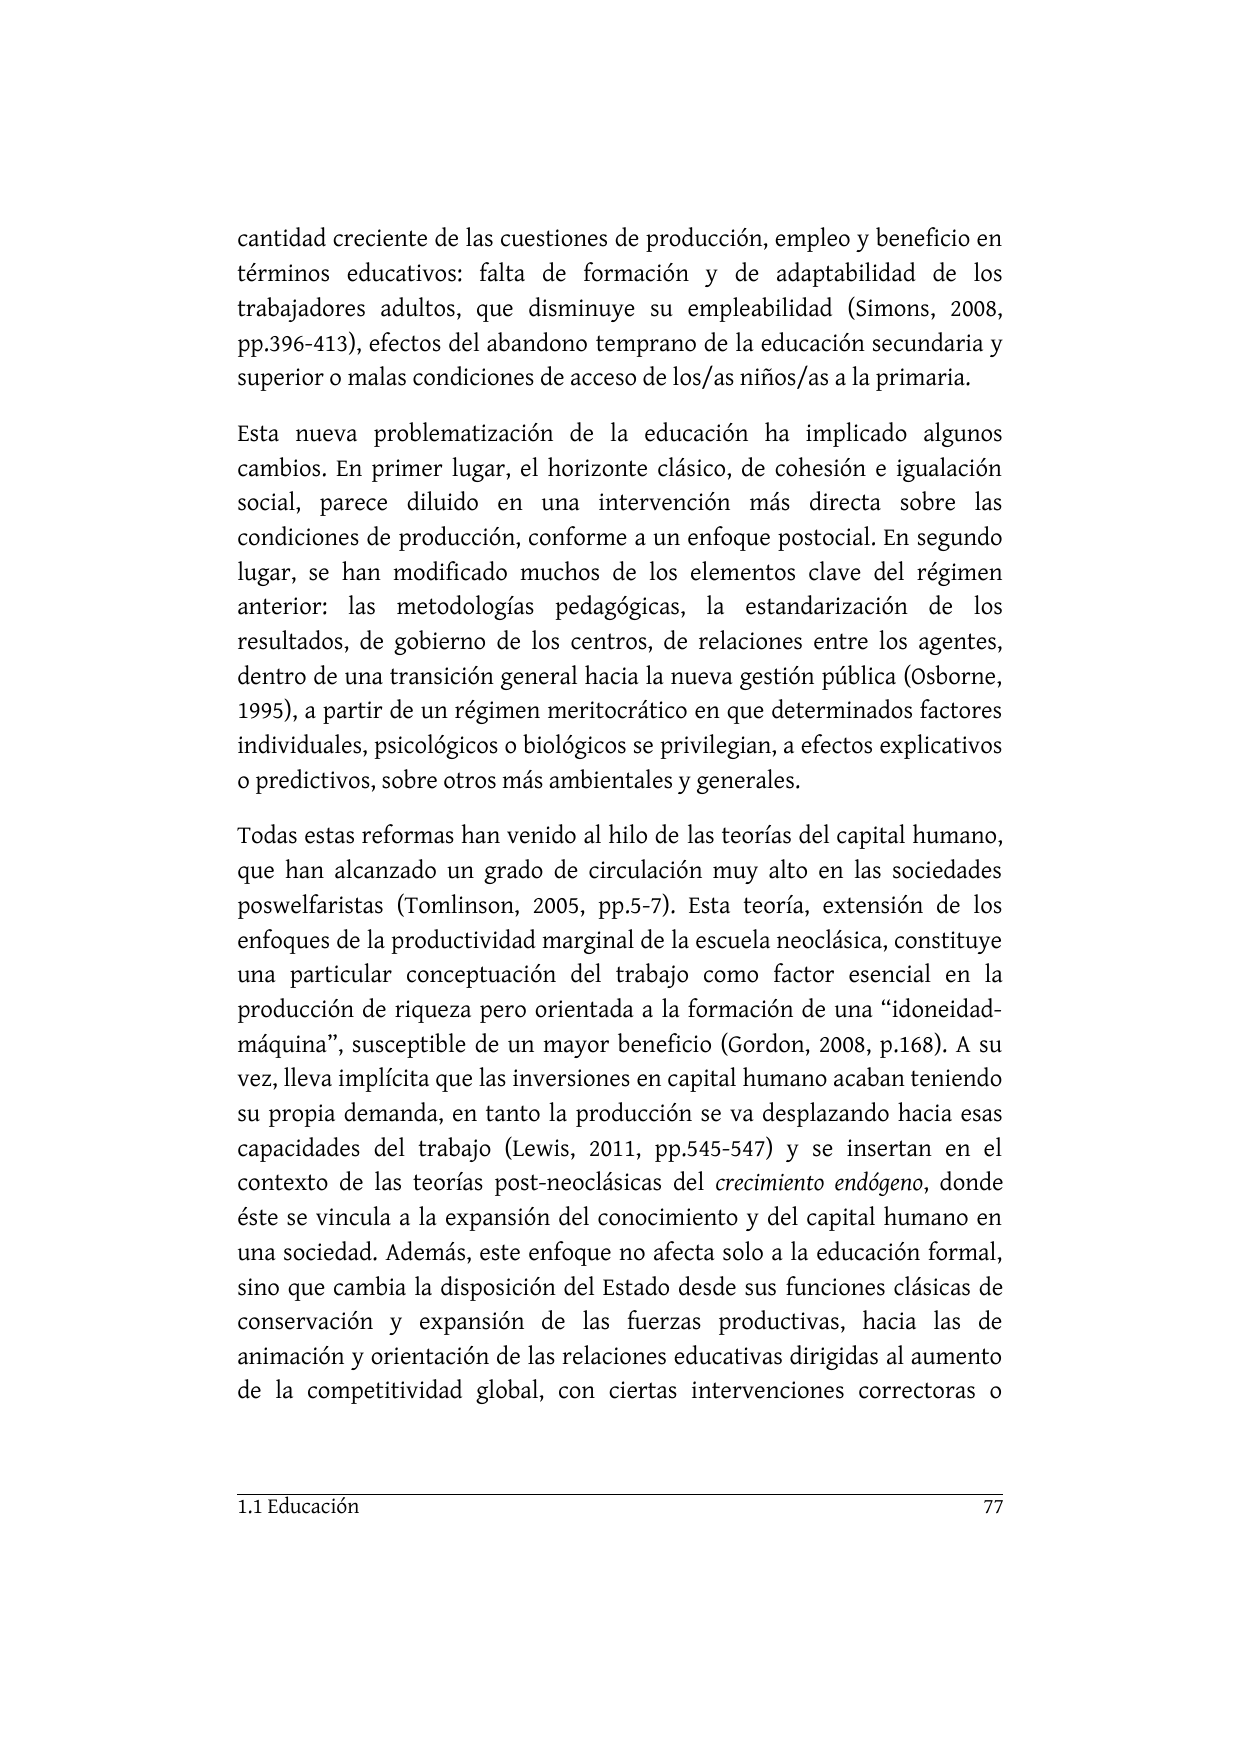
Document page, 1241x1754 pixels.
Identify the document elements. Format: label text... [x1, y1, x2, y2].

text cantidad creciente de las cuestiones de producción, empleo y beneficio en términos educativos: falta de formación y de adaptabilidad de los trabajadores adultos, que disminuye su empleabilidad (Simons, 2008, pp.396-413), efectos del abandono temprano de la educación secundaria y superior o malas condiciones de acceso de los/as niños/as a la primaria. [237, 225, 1003, 393]
text Todas estas reformas han venido al hilo de las teorías del capital humano, que han alcanzado un grado de circulación muy alto en las sociedades poswelfaristas (Tomlinson, 2005, pp.5-7). Esta teoría, extensión de los enfoques de la productividad marginal de la escuela neoclásica, constituye una particular conceptuación del trabajo como factor esencial en la producción de riqueza pero orientada a la formación de una “idoneidad-máquina”, susceptible de un mayor beneficio (Gordon, 2008, p.168). A su vez, lleva implícita que las inversiones en capital humano acaban teniendo su propia demanda, en tanto la producción se va desplazando hacia esas capacidades del trabajo (Lewis, 2011, pp.545-547) y se insertan en el contexto de las teorías post-neoclásicas del crecimiento endógeno, donde éste se vincula a la expansión del conocimiento y del capital humano en una sociedad. Además, este enfoque no afecta solo a la educación formal, sino que cambia la disposición del Estado desde sus funciones clásicas de conservación y expansión de las fuerzas productivas, hacia las de animación y orientación de las relaciones educativas dirigidas al aumento de la competitividad global, con ciertas intervenciones correctoras o [237, 822, 1003, 1406]
text Esta nueva problematización de la educación ha implicado algunos cambios. En primer lugar, el horizonte clásico, de cohesión e igualación social, parece diluido en una intervención más directa sobre las condiciones de producción, conforme a un enfoque postocial. En segundo lugar, se han modificado muchos de los elementos clave del régimen anterior: las metodologías pedagógicas, la estandarización de los resultados, de gobierno de los centros, de relaciones entre los agentes, dentro de una transición general hacia la nueva gestión pública (Osborne, 1995), a partir de un régimen meritocrático en que determinados factores individuales, psicológicos o biológicos se privilegian, a efectos explicativos o predictivos, sobre otros más ambientales y generales. [237, 419, 1003, 795]
